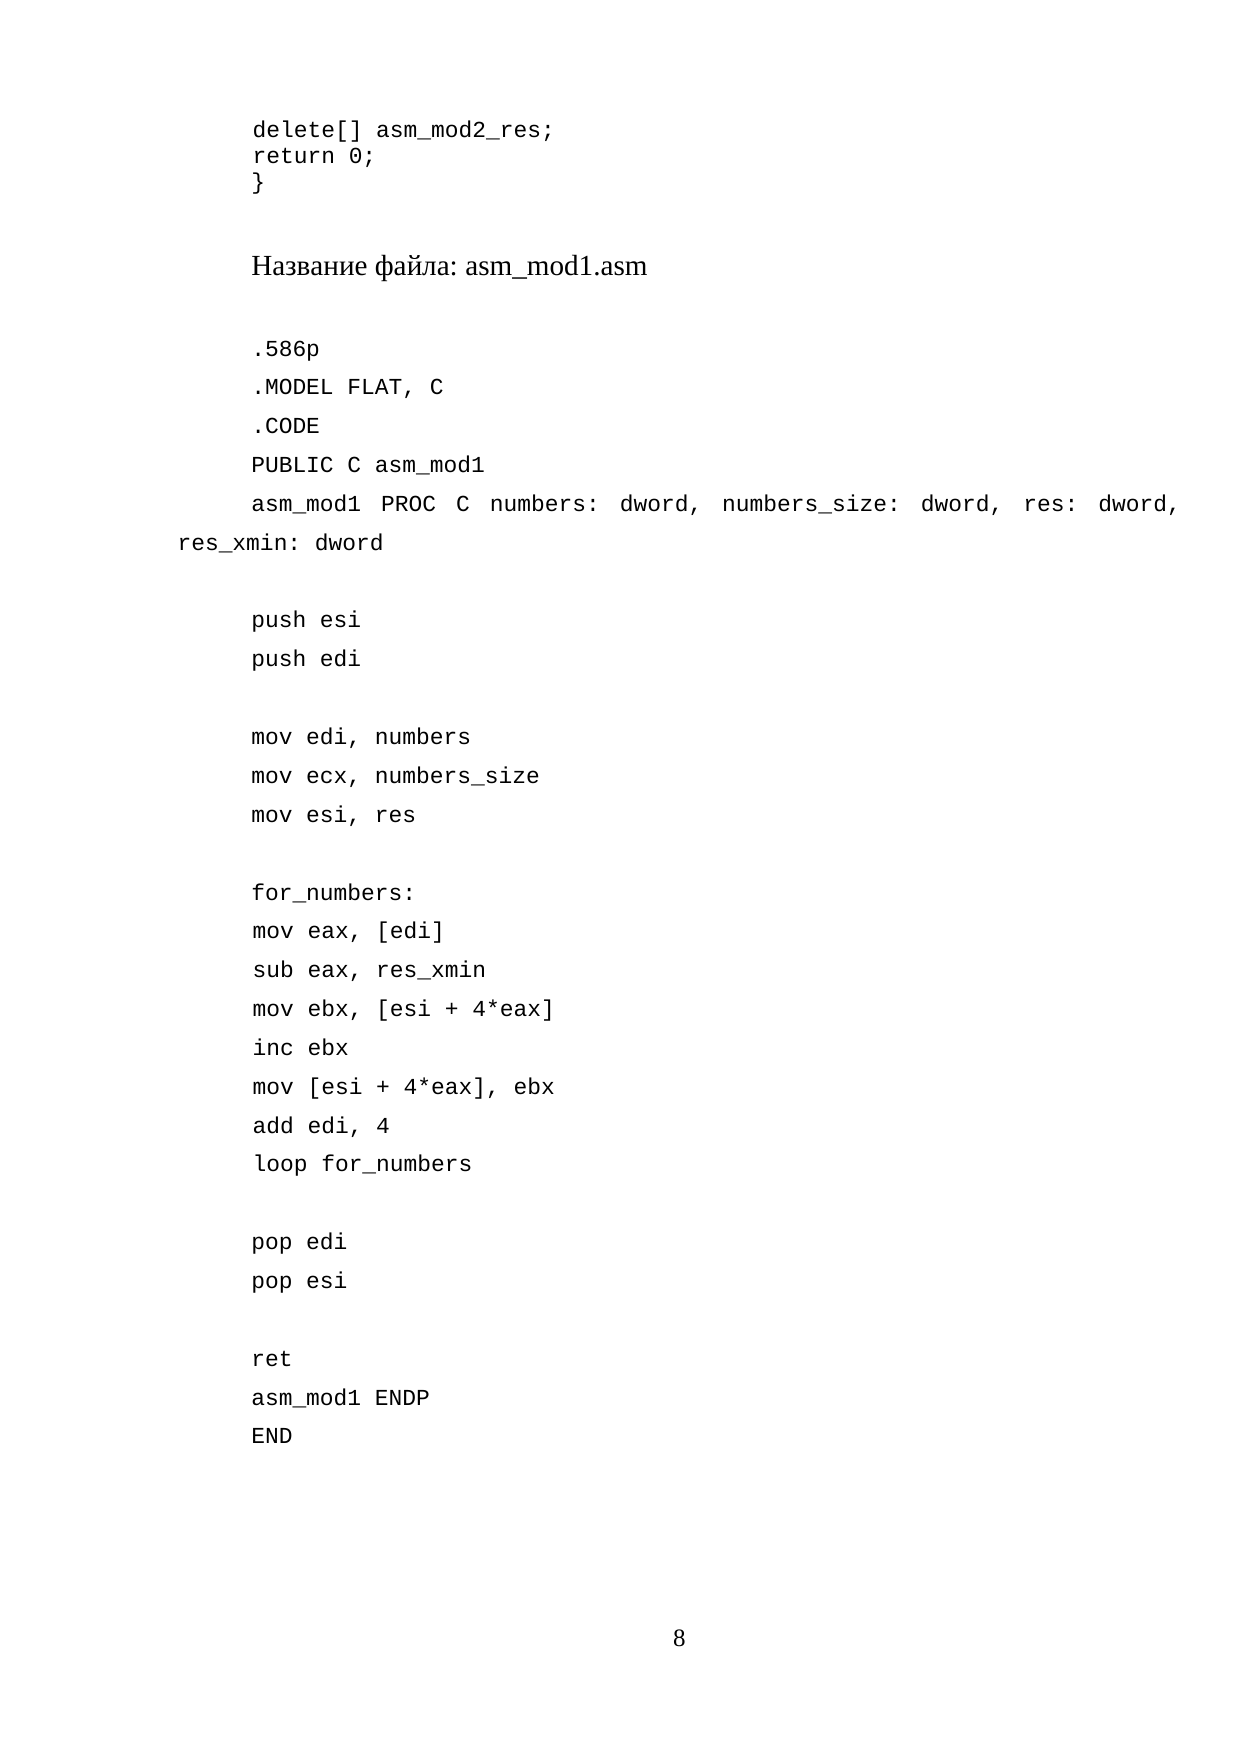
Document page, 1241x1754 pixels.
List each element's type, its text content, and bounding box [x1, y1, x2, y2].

text mov eax, [edi] [177, 920, 1181, 946]
text add edi, 4 [177, 1114, 1181, 1140]
text ret [177, 1347, 1181, 1373]
text Название файла: asm_mod1.asm [177, 248, 1181, 281]
text } [177, 170, 1181, 196]
text pop esi [177, 1269, 1181, 1295]
text .586p [177, 337, 1181, 363]
text PUBLIC C asm_mod1 [177, 453, 1181, 479]
text pop edi [177, 1231, 1181, 1256]
text delete[] asm_mod2_res; [177, 118, 1181, 144]
text for_numbers: [177, 881, 1181, 907]
text inc ebx [177, 1036, 1181, 1062]
text asm_mod1 ENDP [177, 1386, 1181, 1412]
text loop for_numbers [177, 1153, 1181, 1179]
text mov ecx, numbers_size [177, 764, 1181, 790]
text mov edi, numbers [177, 725, 1181, 751]
text mov ebx, [esi + 4*eax] [177, 997, 1181, 1023]
text .CODE [177, 414, 1181, 441]
text mov esi, res [177, 803, 1181, 829]
text return 0; [177, 144, 1181, 170]
text push esi [177, 609, 1181, 635]
text push edi [177, 648, 1181, 674]
text .MODEL FLAT, C [177, 376, 1181, 402]
text sub eax, res_xmin [177, 958, 1181, 984]
text mov [esi + 4*eax], ebx [177, 1075, 1181, 1101]
text END [177, 1425, 1181, 1451]
text asm_mod1 PROC C numbers: dword, numbers_size: dword, res: dword, res_xmin: dword [177, 492, 1181, 557]
